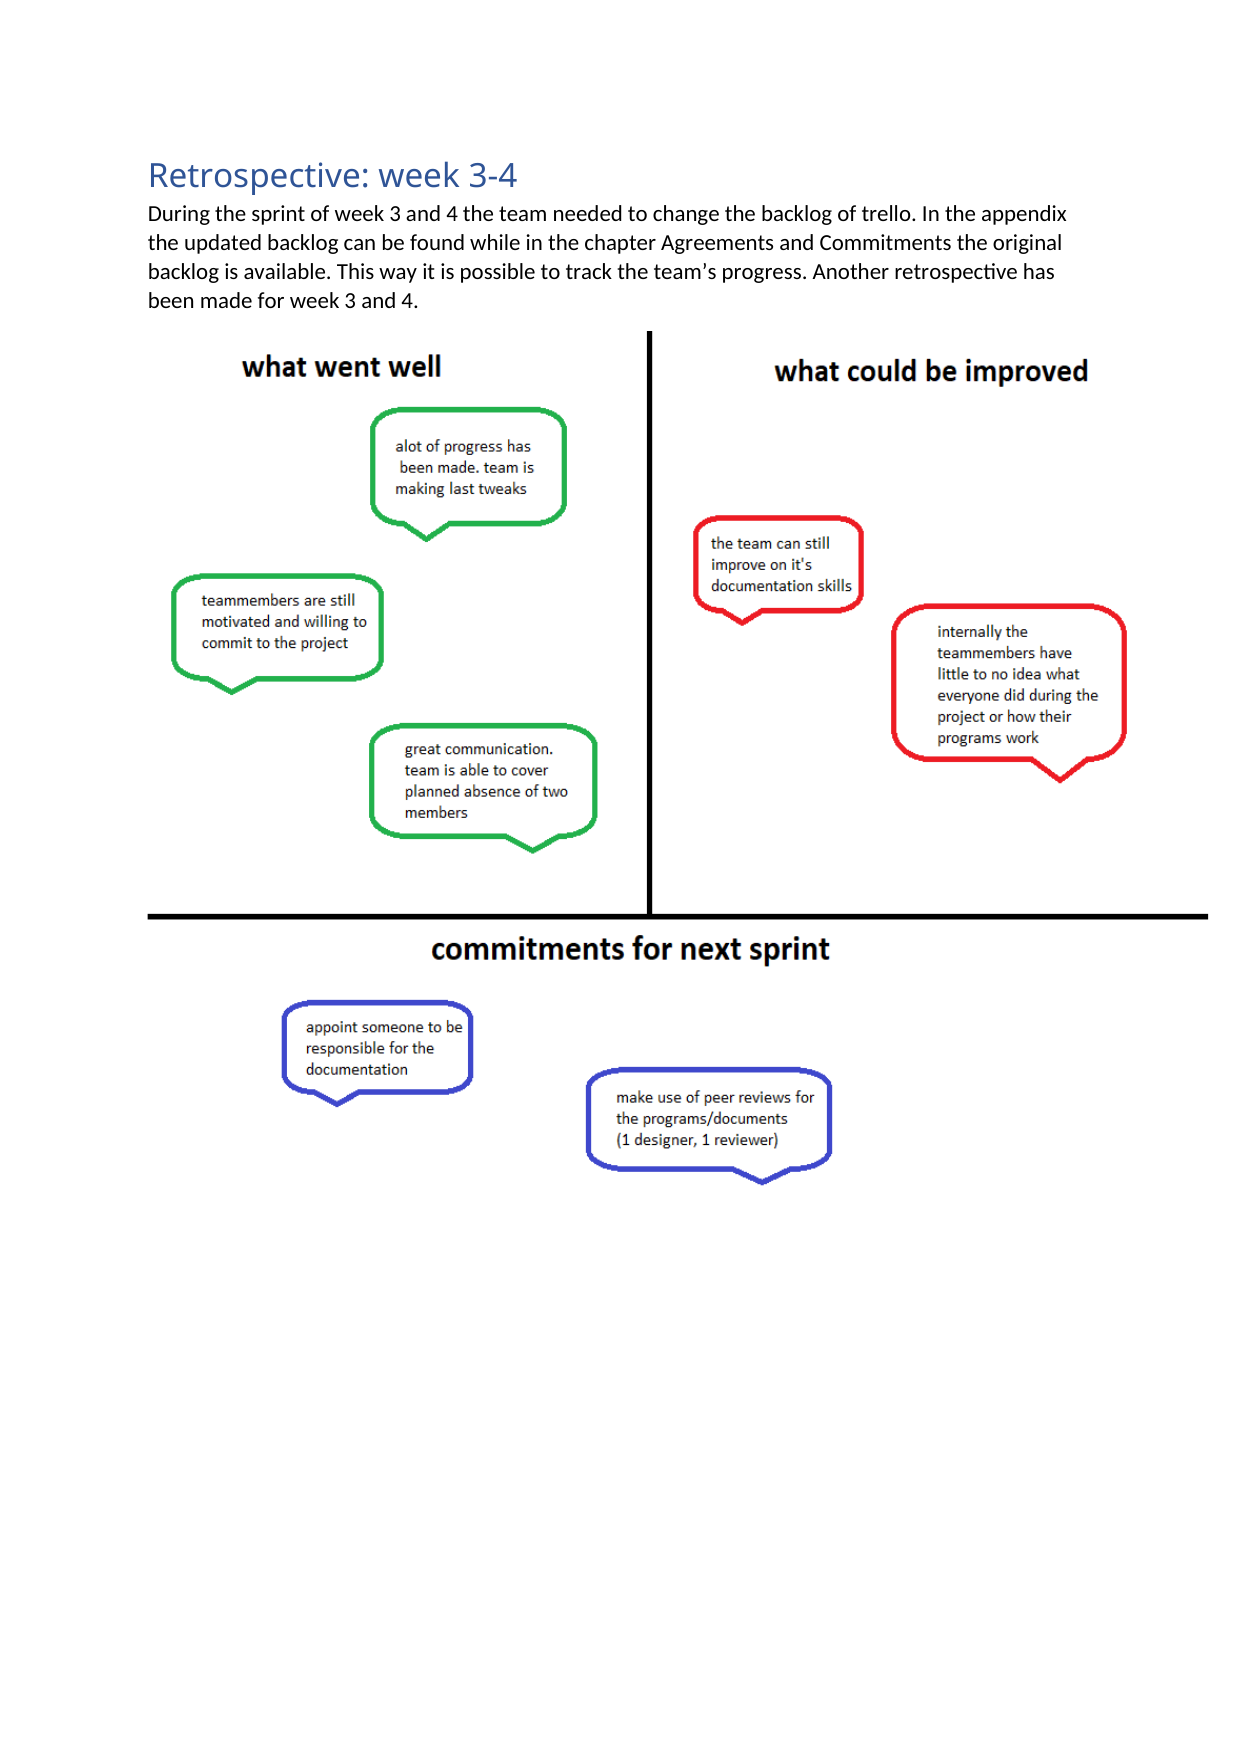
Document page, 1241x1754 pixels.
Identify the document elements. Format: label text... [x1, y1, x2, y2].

subtitle Retrospective: week 3-4 [148, 152, 1093, 197]
text During the sprint of week 3 and 4 the team needed to change the backlog of trello. In the appendix the updated backlog can be found while in the chapter Agreements and Commitments the original backlog is available. This way it is possible to track the team’s progress. Another retrospective has been made for week 3 and 4. [148, 199, 1093, 314]
